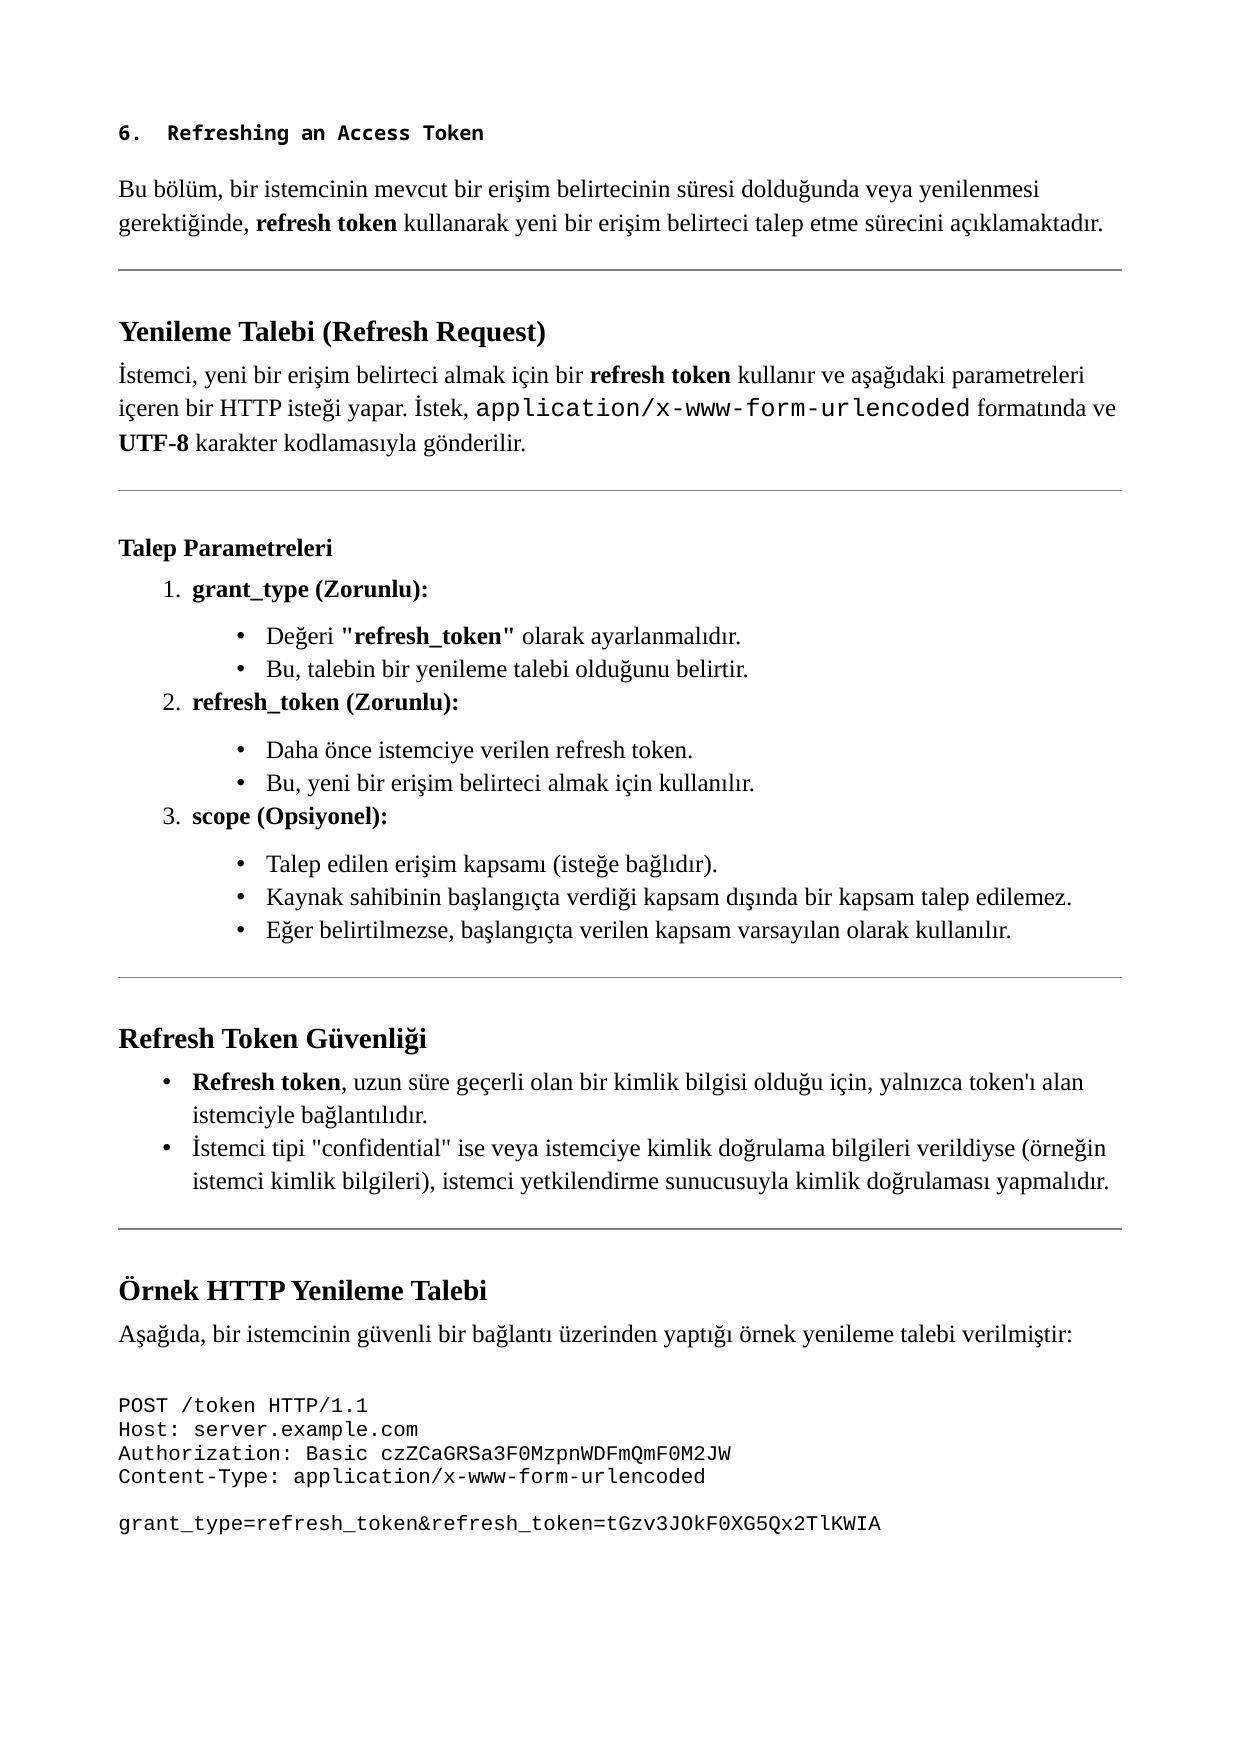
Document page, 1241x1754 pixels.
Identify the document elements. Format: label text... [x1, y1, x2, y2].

subtitle Refresh Token Güvenliği [118, 1021, 1122, 1055]
list Daha önce istemciye verilen refresh token. [236, 735, 1122, 764]
list Bu, talebin bir yenileme talebi olduğunu belirtir. [236, 654, 1122, 683]
list Talep edilen erişim kapsamı (isteğe bağlıdır). [236, 849, 1122, 877]
list Değeri "refresh_token" olarak ayarlanmalıdır. [236, 621, 1122, 650]
text Aşağıda, bir istemcinin güvenli bir bağlantı üzerinden yaptığı örnek yenileme talebi verilmiştir: [118, 1319, 1122, 1348]
text İstemci, yeni bir erişim belirteci almak için bir refresh token kullanır ve aşağıdaki parametreleri içeren bir HTTP isteği yapar. İstek, application/x-www-form-urlencoded formatında ve UTF-8 karakter kodlamasıyla gönderilir. [118, 360, 1122, 457]
subtitle Talep Parametreleri [118, 533, 1122, 561]
list Kaynak sahibinin başlangıçta verdiği kapsam dışında bir kapsam talep edilemez. [236, 882, 1122, 911]
text 6. Refreshing an Access Token [118, 118, 1122, 146]
list scope (Opsiyonel): [162, 801, 1122, 830]
text Authorization: Basic czZCaGRSa3F0MzpnWDFmQmF0M2JW [118, 1442, 1122, 1466]
list İstemci tipi "confidential" ise veya istemciye kimlik doğrulama bilgileri verildiyse (örneğin istemci kimlik bilgileri), istemci yetkilendirme sunucusuyla kimlik doğrulaması yapmalıdır. [162, 1133, 1122, 1195]
text Host: server.example.com [118, 1419, 1122, 1442]
text Content-Type: application/x-www-form-urlencoded [118, 1466, 1122, 1490]
text Bu bölüm, bir istemcinin mevcut bir erişim belirtecinin süresi dolduğunda veya yenilenmesi gerektiğinde, refresh token kullanarak yeni bir erişim belirteci talep etme sürecini açıklamaktadır. [118, 174, 1122, 236]
subtitle Yenileme Talebi (Refresh Request) [118, 314, 1122, 348]
list Bu, yeni bir erişim belirteci almak için kullanılır. [236, 768, 1122, 797]
subtitle Örnek HTTP Yenileme Talebi [118, 1273, 1122, 1306]
list grant_type (Zorunlu): [162, 574, 1122, 603]
list Refresh token, uzun süre geçerli olan bir kimlik bilgisi olduğu için, yalnızca token'ı alan istemciyle bağlantılıdır. [162, 1067, 1122, 1129]
text POST /token HTTP/1.1 [118, 1395, 1122, 1419]
list refresh_token (Zorunlu): [162, 687, 1122, 716]
list Eğer belirtilmezse, başlangıçta verilen kapsam varsayılan olarak kullanılır. [236, 915, 1122, 943]
text grant_type=refresh_token&refresh_token=tGzv3JOkF0XG5Qx2TlKWIA [118, 1513, 1122, 1537]
